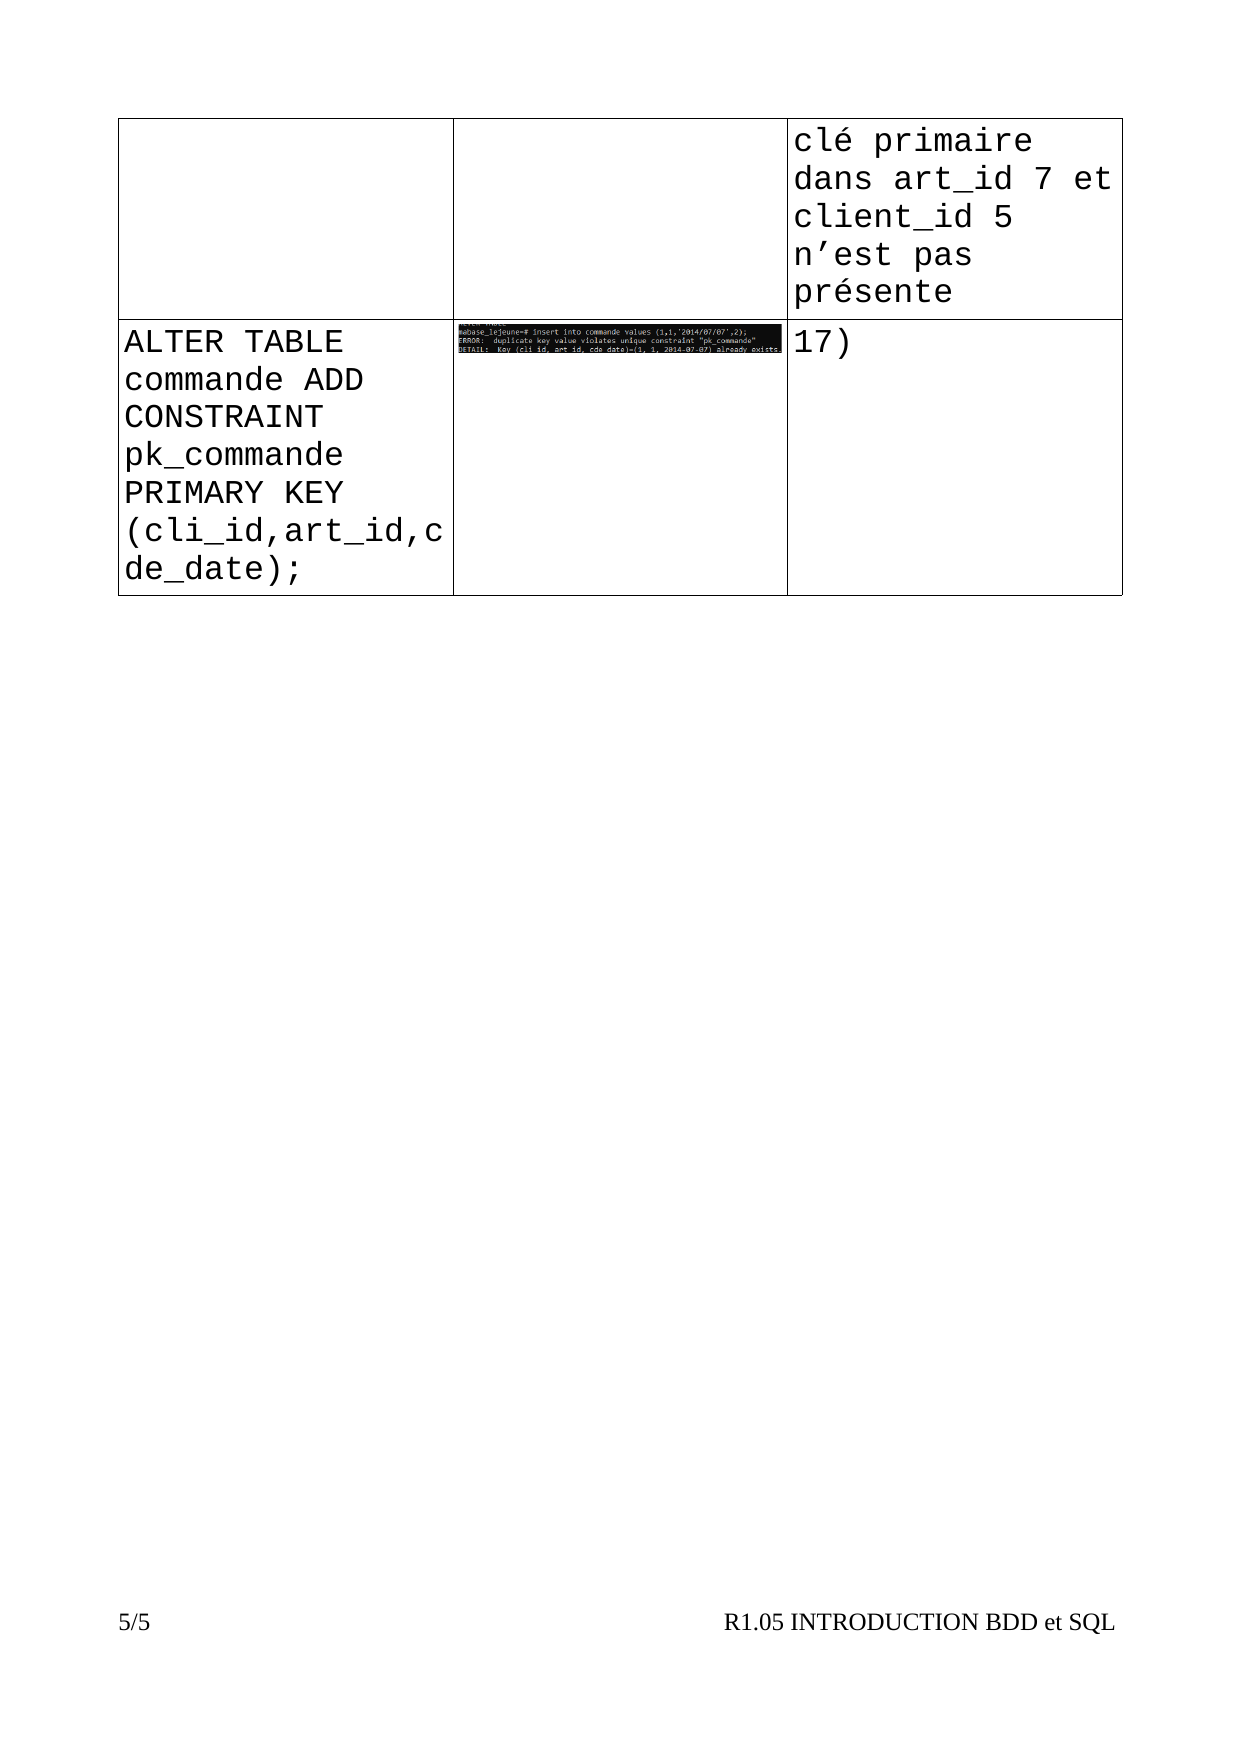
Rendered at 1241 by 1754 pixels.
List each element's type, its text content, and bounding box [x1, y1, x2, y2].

picture [458, 324, 782, 353]
table_cell ALTER TABLE commande ADD CONSTRAINT pk_commande PRIMARY KEY (cli_id,art_id,cde_date); [119, 320, 453, 595]
table_cell [119, 119, 453, 319]
table_cell clé primaire dans art_id 7 et client_id 5 n’est pas présente [788, 119, 1122, 319]
table_cell [454, 320, 787, 595]
table_cell 17) [788, 320, 1122, 595]
table_cell [454, 119, 787, 319]
